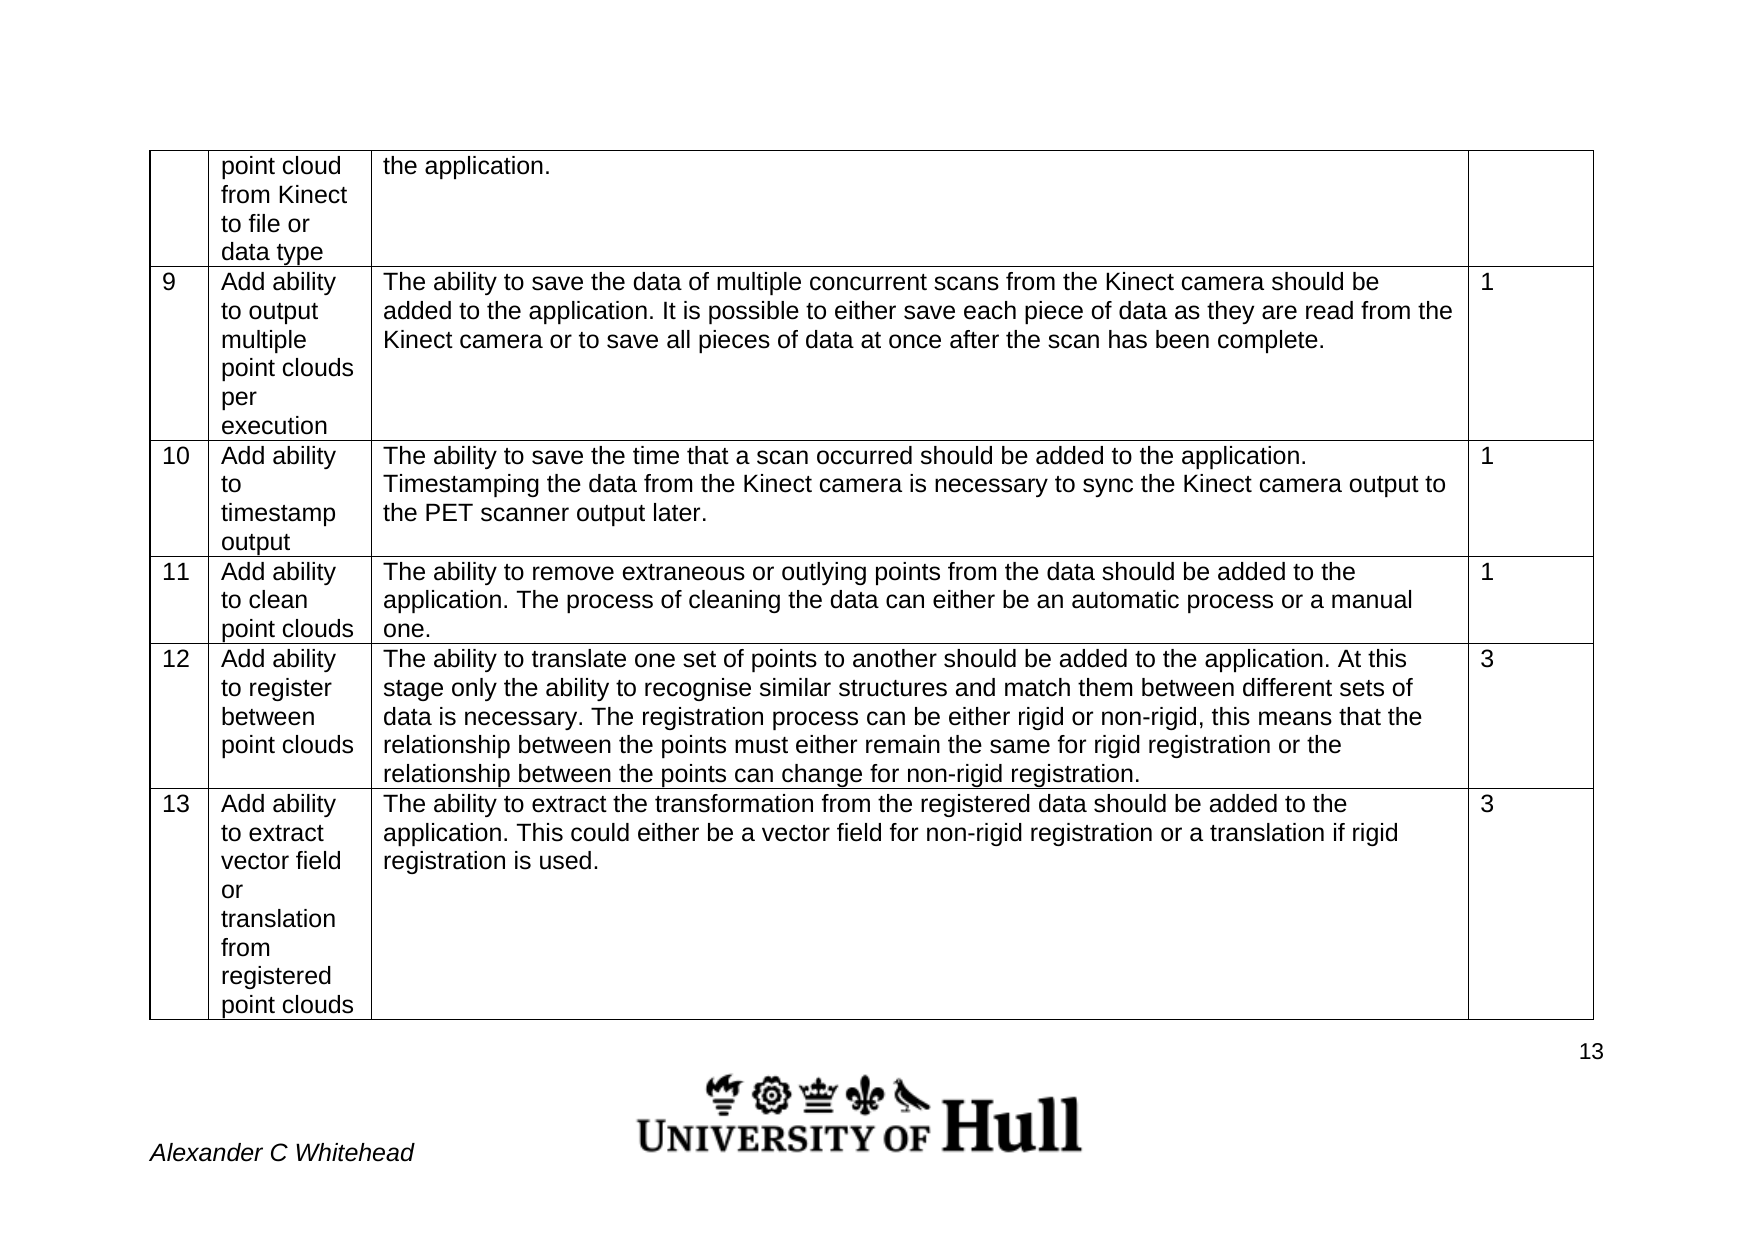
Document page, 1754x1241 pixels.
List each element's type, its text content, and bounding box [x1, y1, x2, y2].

table_cell Add ability to output multiple point clouds per execution [209, 267, 371, 439]
table_cell The ability to remove extraneous or outlying points from the data should be added to the application. The process of cleaning the data can either be an automatic process or a manual one. [372, 557, 1468, 643]
table_cell 3 [1469, 789, 1593, 1019]
picture [630, 1064, 1091, 1162]
table_cell 1 [1469, 557, 1593, 643]
table_cell 10 [151, 441, 208, 556]
table_cell 13 [151, 789, 208, 1019]
table_cell Add ability to timestamp output [209, 441, 371, 556]
table_cell 11 [151, 557, 208, 643]
table_cell The ability to translate one set of points to another should be added to the application. At this stage only the ability to recognise similar structures and match them between different sets of data is necessary. The registration process can be either rigid or non-rigid, this means that the relationship between the points must either remain the same for rigid registration or the relationship between the points can change for non-rigid registration. [372, 644, 1468, 788]
table_cell 3 [1469, 644, 1593, 788]
table_cell Add ability to register between point clouds [209, 644, 371, 788]
table_cell point cloud from Kinect to file or data type [209, 151, 371, 266]
table_cell [151, 151, 208, 266]
table_cell 12 [151, 644, 208, 788]
table_cell The ability to extract the transformation from the registered data should be added to the application. This could either be a vector field for non-rigid registration or a translation if rigid registration is used. [372, 789, 1468, 1019]
table_cell [1469, 151, 1593, 266]
table_cell Add ability to clean point clouds [209, 557, 371, 643]
table_cell 9 [151, 267, 208, 439]
table_cell The ability to save the data of multiple concurrent scans from the Kinect camera should be added to the application. It is possible to either save each piece of data as they are read from the Kinect camera or to save all pieces of data at once after the scan has been complete. [372, 267, 1468, 439]
table_cell the application. [372, 151, 1468, 266]
table_cell Add ability to extract vector field or translation from registered point clouds [209, 789, 371, 1019]
table_cell The ability to save the time that a scan occurred should be added to the application. Timestamping the data from the Kinect camera is necessary to sync the Kinect camera output to the PET scanner output later. [372, 441, 1468, 556]
table_cell 1 [1469, 267, 1593, 439]
table_cell 1 [1469, 441, 1593, 556]
